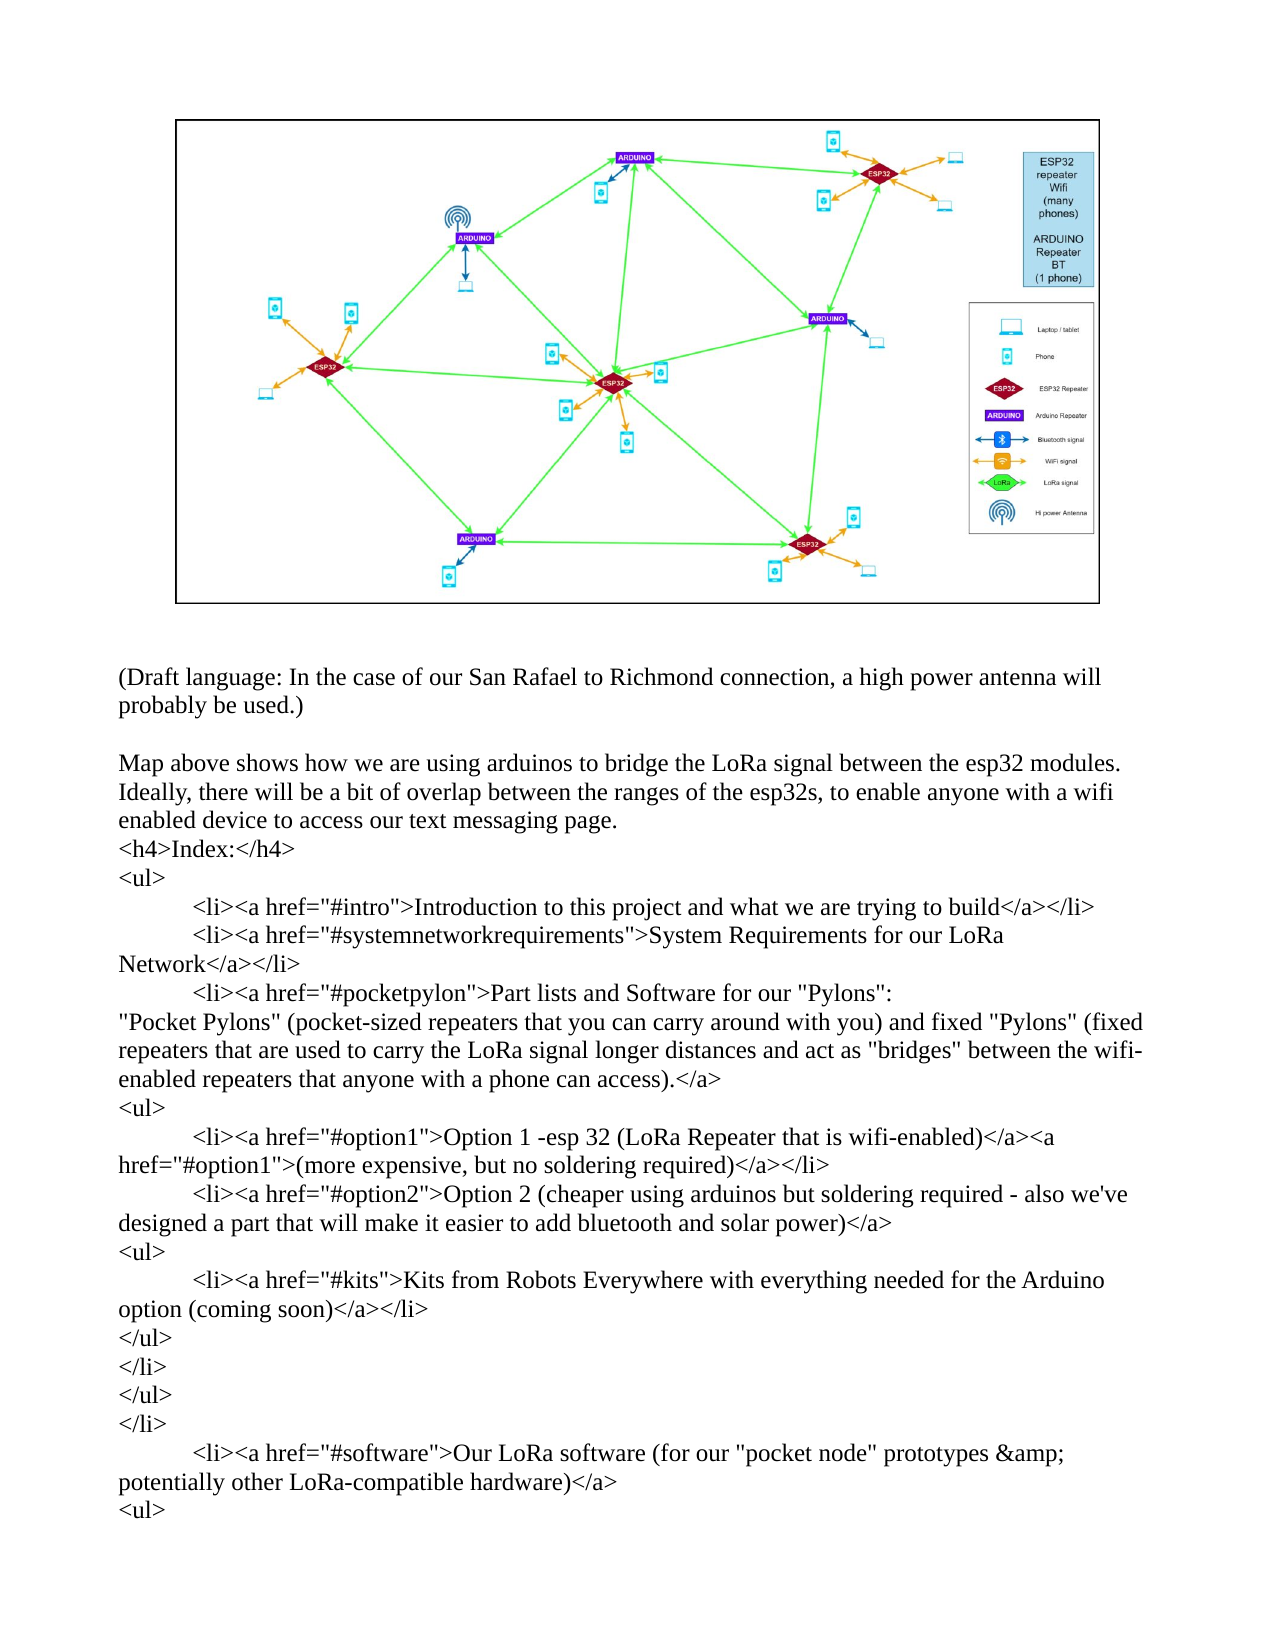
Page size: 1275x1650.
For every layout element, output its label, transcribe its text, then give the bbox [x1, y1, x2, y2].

text <ul> [118, 1237, 1157, 1265]
text </li> [118, 1409, 1157, 1438]
text <li><a href="#kits">Kits from Robots Everywhere with everything needed for the Arduino option (coming soon)</a></li> [118, 1265, 1157, 1323]
text <ul> [118, 1495, 1157, 1524]
text </li> [118, 1352, 1157, 1380]
text <li><a href="#systemnetworkrequirements">System Requirements for our LoRa Network</a></li> [118, 920, 1157, 978]
text <h4>Index:</h4> [118, 834, 1157, 863]
text "Pocket Pylons" (pocket-sized repeaters that you can carry around with you) and fixed "Pylons" (fixed repeaters that are used to carry the LoRa signal longer distances and act as "bridges" between the wifi-enabled repeaters that anyone with a phone can access).</a> [118, 1007, 1157, 1093]
text </ul> [118, 1323, 1157, 1352]
text <li><a href="#option1">Option 1 -esp 32 (LoRa Repeater that is wifi-enabled)</a><a href="#option1">(more expensive, but no soldering required)</a></li> [118, 1122, 1157, 1179]
text <li><a href="#option2">Option 2 (cheaper using arduinos but soldering required - also we've designed a part that will make it easier to add bluetooth and solar power)</a> [118, 1179, 1157, 1237]
picture [175, 119, 1100, 604]
text Map above shows how we are using arduinos to bridge the LoRa signal between the esp32 modules. Ideally, there will be a bit of overlap between the ranges of the esp32s, to enable anyone with a wifi enabled device to access our text messaging page. [118, 748, 1157, 834]
text <li><a href="#software">Our LoRa software (for our "pocket node" prototypes &amp; potentially other LoRa-compatible hardware)</a> [118, 1438, 1157, 1495]
text </ul> [118, 1380, 1157, 1409]
text <ul> [118, 1093, 1157, 1122]
text <li><a href="#pocketpylon">Part lists and Software for our "Pylons": [118, 978, 1157, 1007]
text <ul> [118, 863, 1157, 892]
text <li><a href="#intro">Introduction to this project and what we are trying to build</a></li> [118, 892, 1157, 920]
text (Draft language: In the case of our San Rafael to Richmond connection, a high power antenna will probably be used.) [118, 662, 1157, 719]
